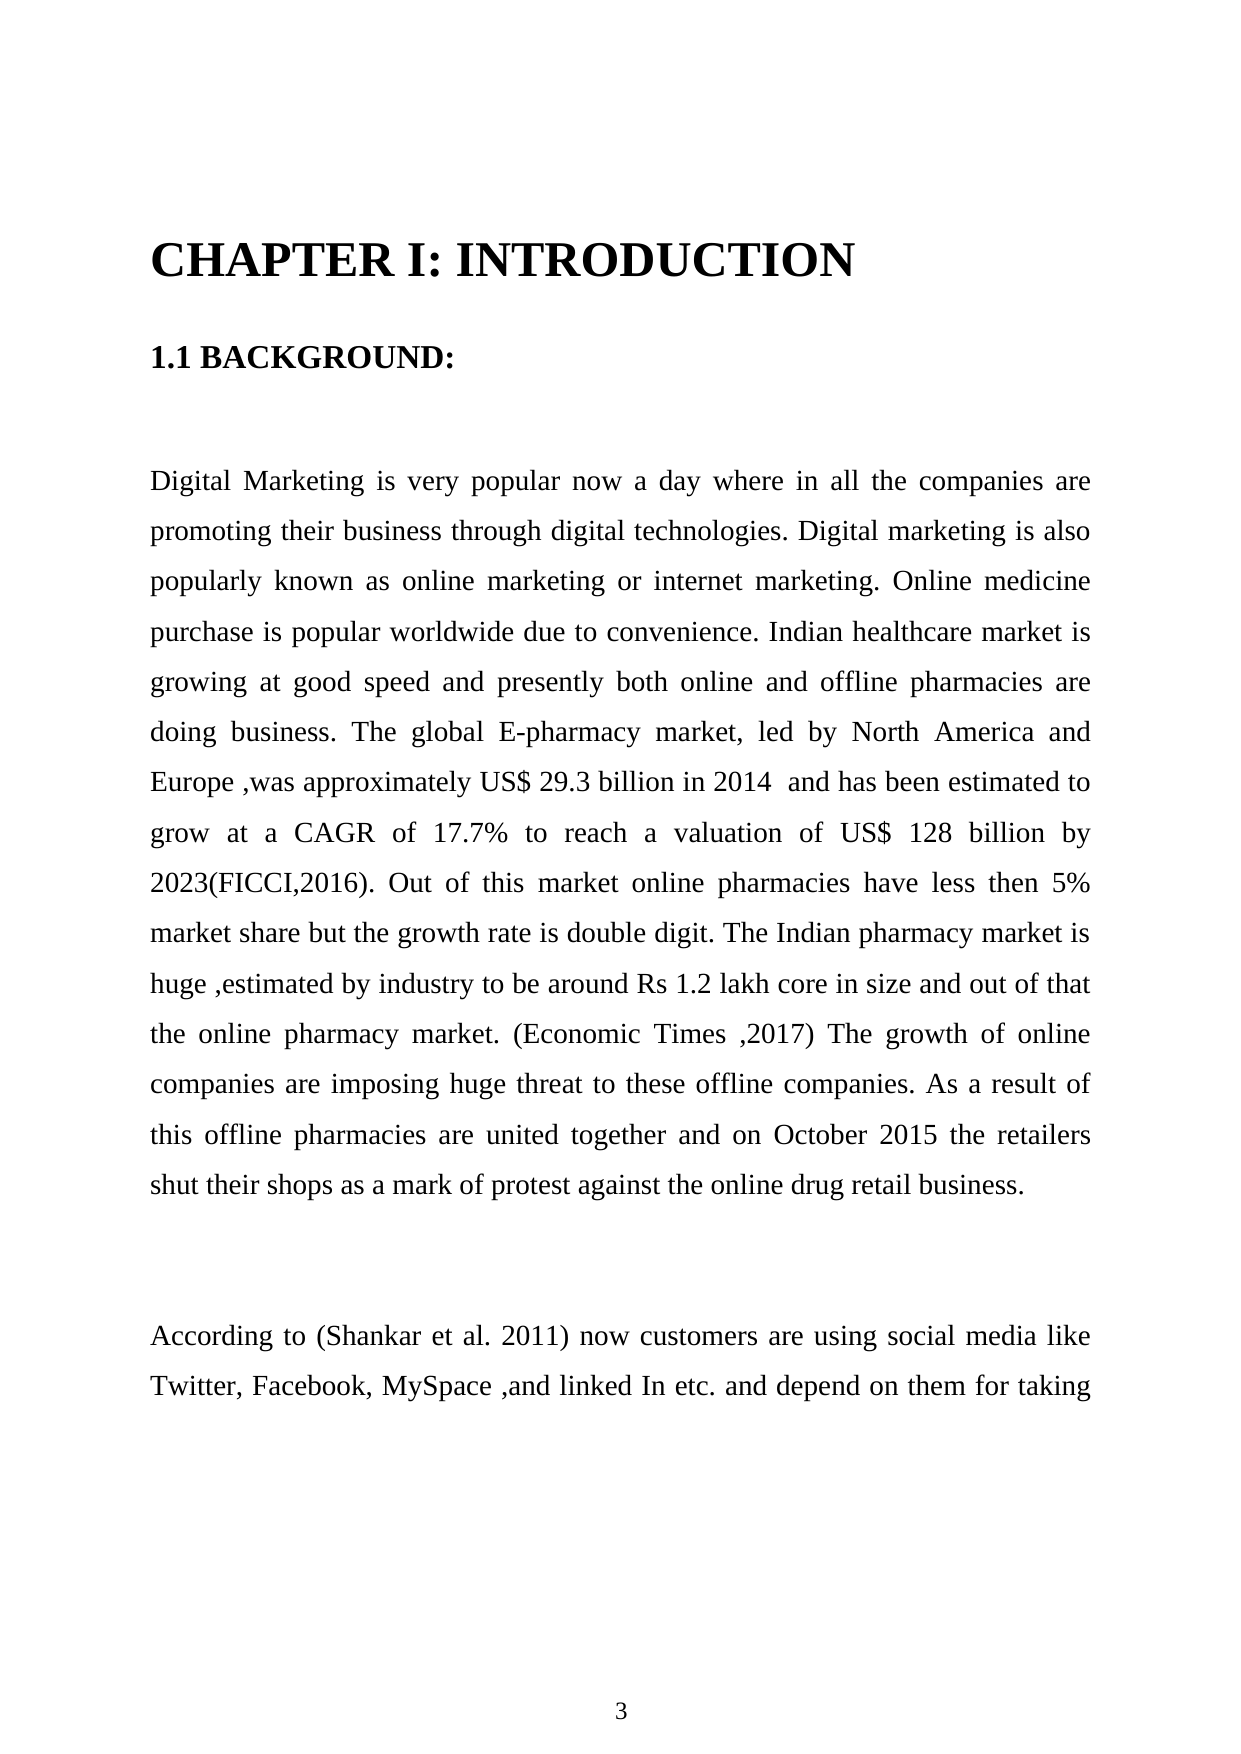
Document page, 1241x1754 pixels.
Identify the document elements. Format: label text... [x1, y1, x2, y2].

text Digital Marketing is very popular now a day where in all the companies are promoting their business through digital technologies. Digital marketing is also popularly known as online marketing or internet marketing. Online medicine purchase is popular worldwide due to convenience. Indian healthcare market is growing at good speed and presently both online and offline pharmacies are doing business. The global E-pharmacy market, led by North America and Europe ,was approximately US$ 29.3 billion in 2014 and has been estimated to grow at a CAGR of 17.7% to reach a valuation of US$ 128 billion by 2023(FICCI,2016). Out of this market online pharmacies have less then 5% market share but the growth rate is double digit. The Indian pharmacy market is huge ,estimated by industry to be around Rs 1.2 lakh core in size and out of that the online pharmacy market. (Economic Times ,2017) The growth of online companies are imposing huge threat to these offline companies. As a result of this offline pharmacies are united together and on October 2015 the retailers shut their shops as a mark of protest against the online drug retail business. [150, 463, 1092, 1201]
subtitle 1.1 BACKGROUND: [150, 337, 1092, 375]
text CHAPTER I: INTRODUCTION [150, 230, 1092, 287]
text According to (Shankar et al. 2011) now customers are using social media like Twitter, Facebook, MySpace ,and linked In etc. and depend on them for taking [150, 1318, 1092, 1402]
